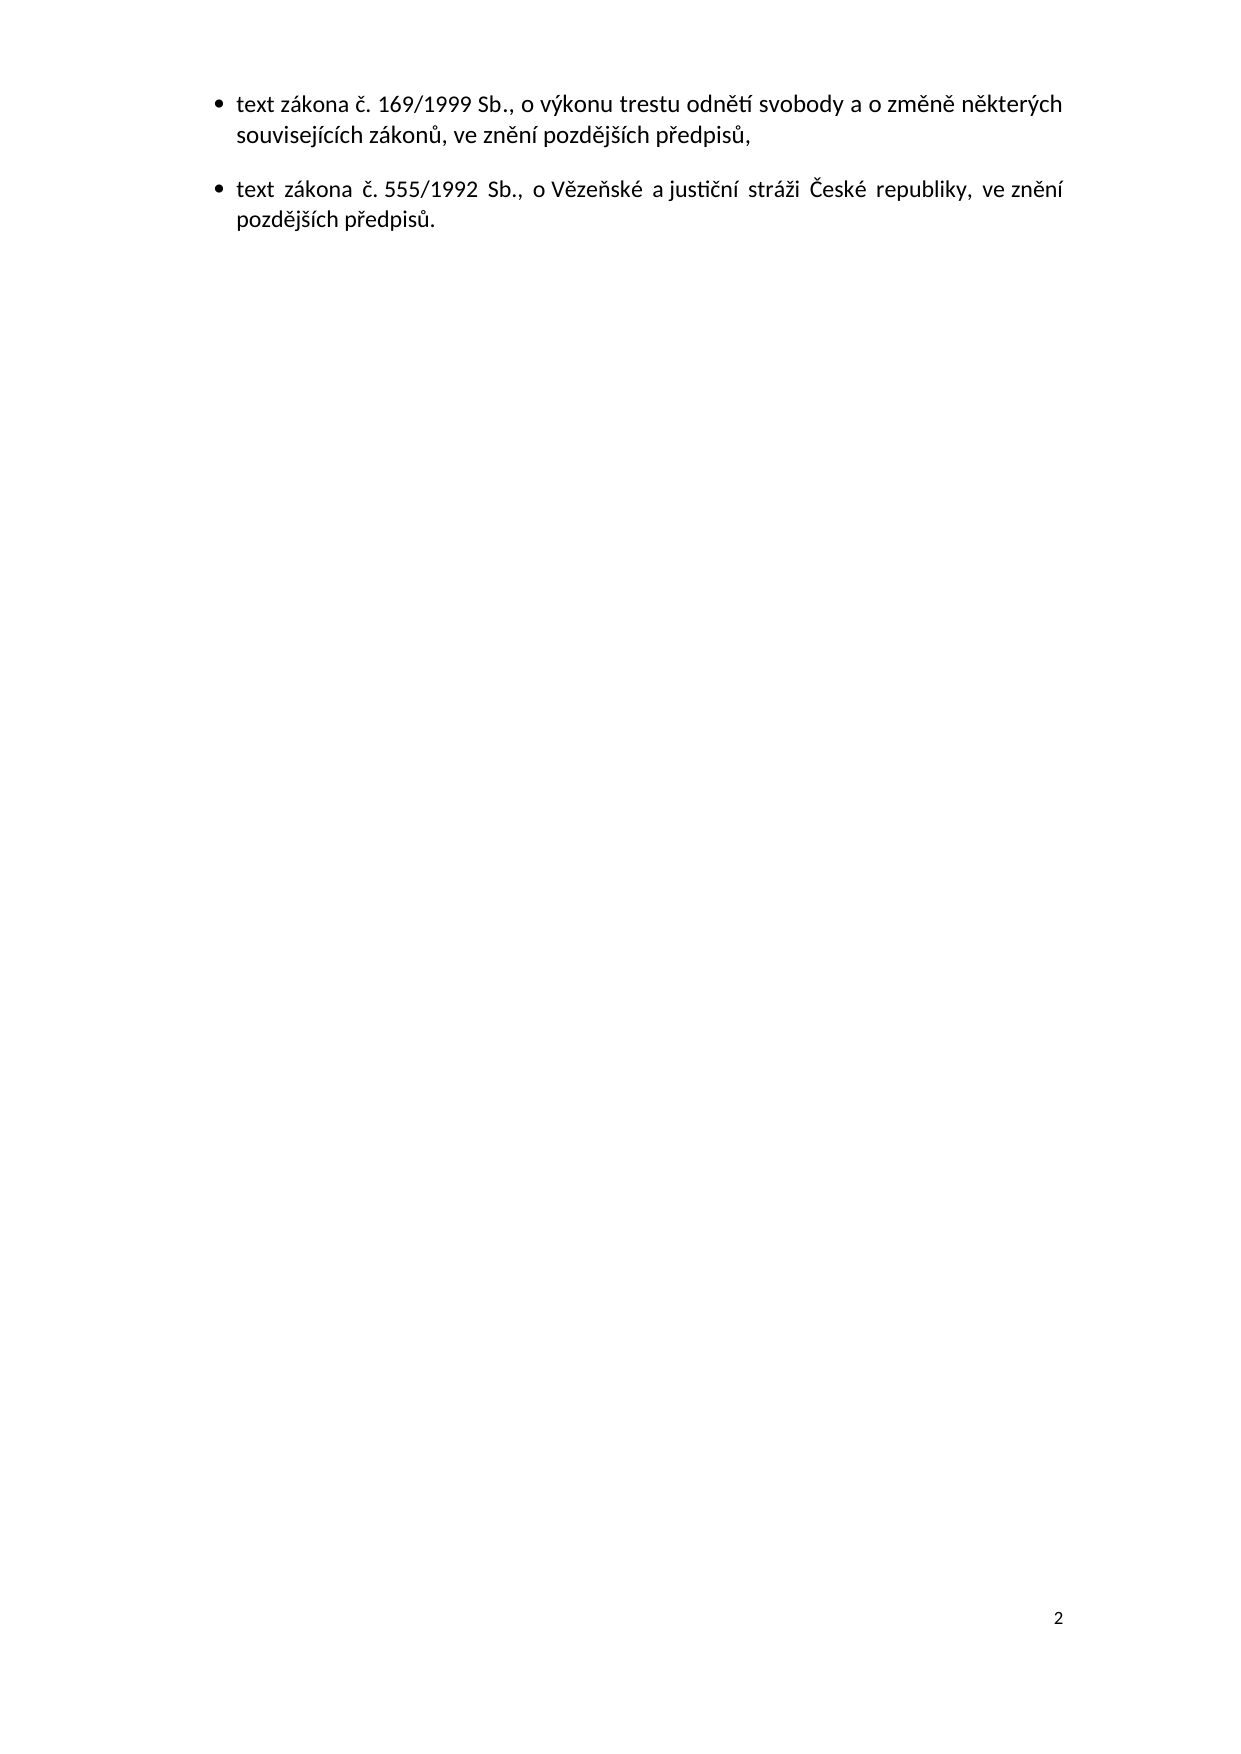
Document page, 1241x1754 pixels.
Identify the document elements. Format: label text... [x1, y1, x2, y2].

list text zákona č. 555/1992 Sb., o Vězeňské a justiční stráži České republiky, ve znění pozdějších předpisů. [215, 174, 1063, 233]
list text zákona č. 169/1999 Sb., o výkonu trestu odnětí svobody a o změně některých souvisejících zákonů, ve znění pozdějších předpisů, [215, 88, 1063, 149]
